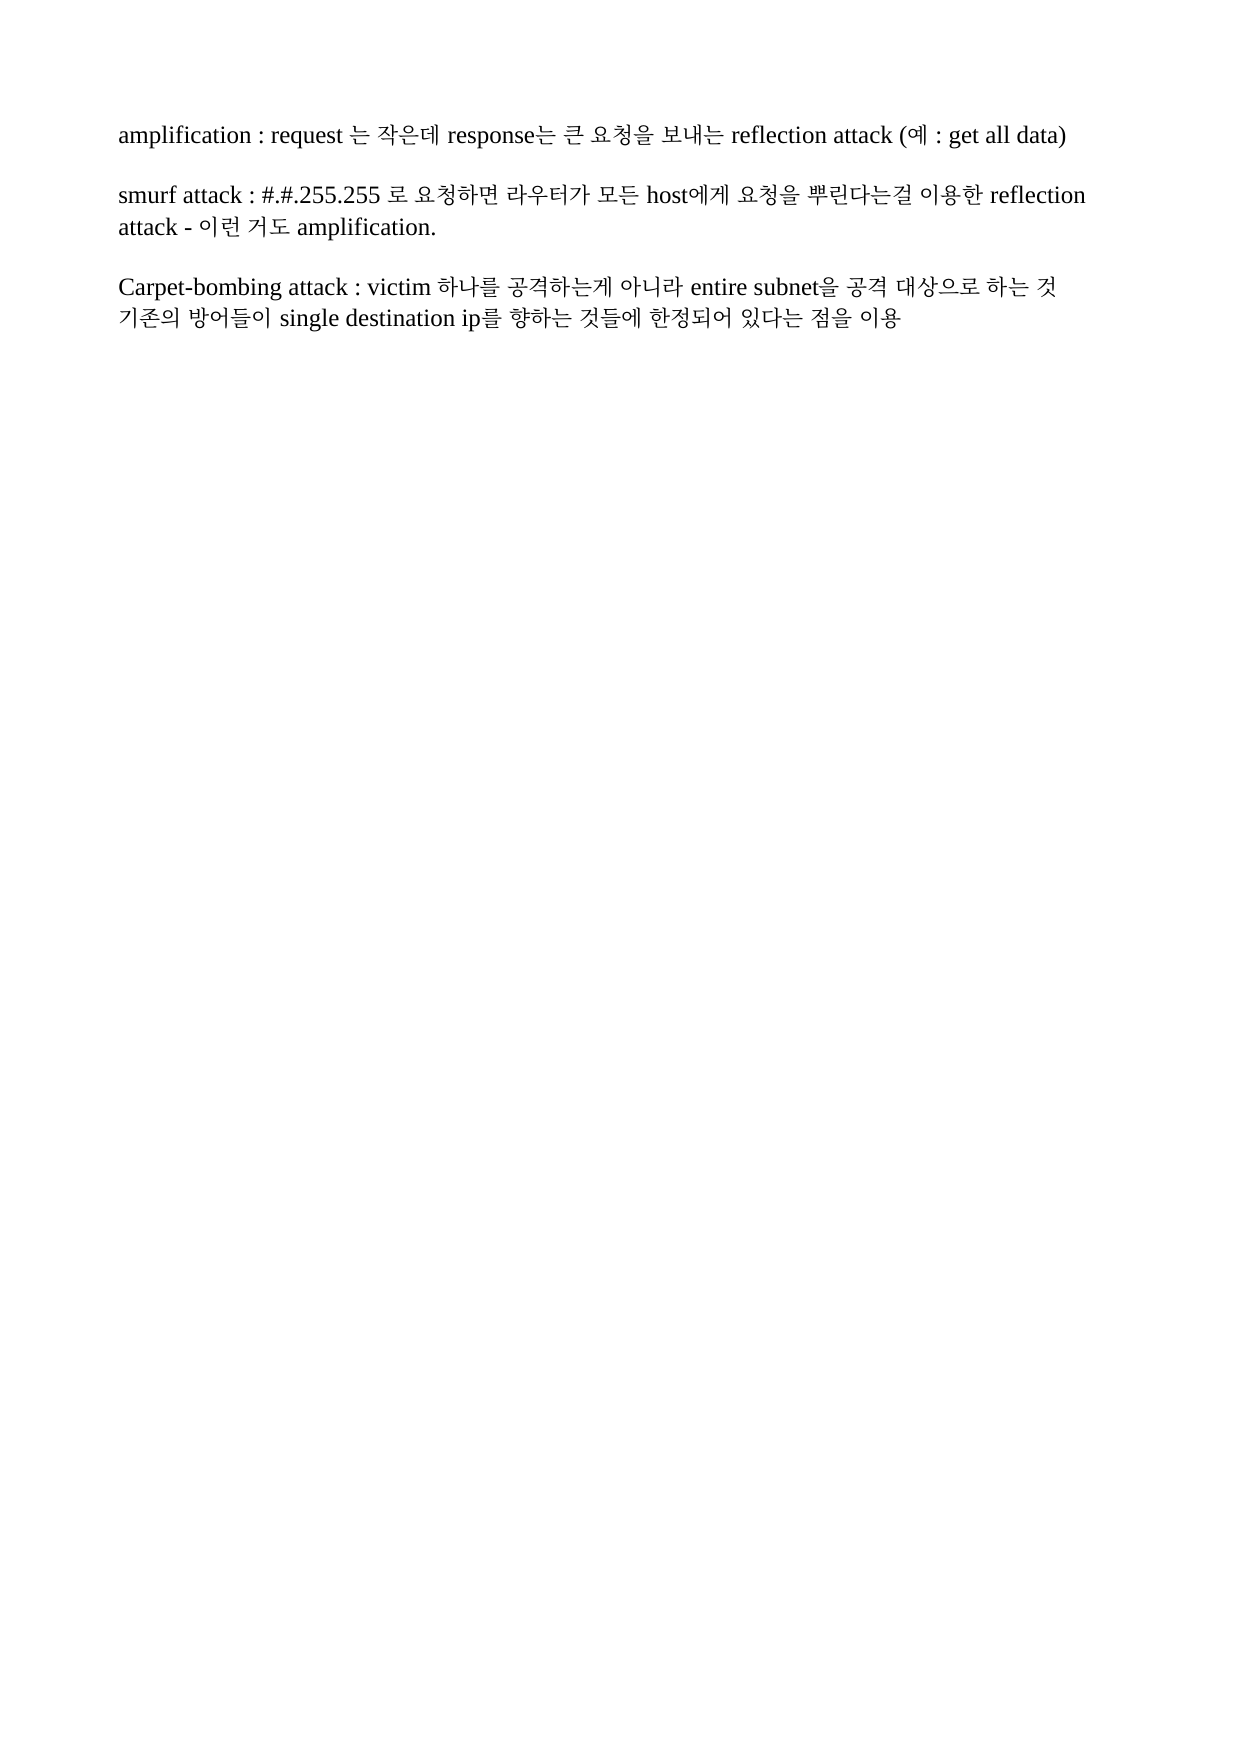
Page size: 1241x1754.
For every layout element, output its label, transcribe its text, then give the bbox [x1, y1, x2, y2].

text amplification : request 는 작은데 response는 큰 요청을 보내는 reflection attack (예 : get all data) [118, 118, 1122, 149]
text 기존의 방어들이 single destination ip를 향하는 것들에 한정되어 있다는 점을 이용 [118, 301, 1122, 333]
text Carpet-bombing attack : victim 하나를 공격하는게 아니라 entire subnet을 공격 대상으로 하는 것 [118, 270, 1122, 301]
text smurf attack : #.#.255.255 로 요청하면 라우터가 모든 host에게 요청을 뿌린다는걸 이용한 reflection attack - 이런 거도 amplification. [118, 178, 1122, 241]
